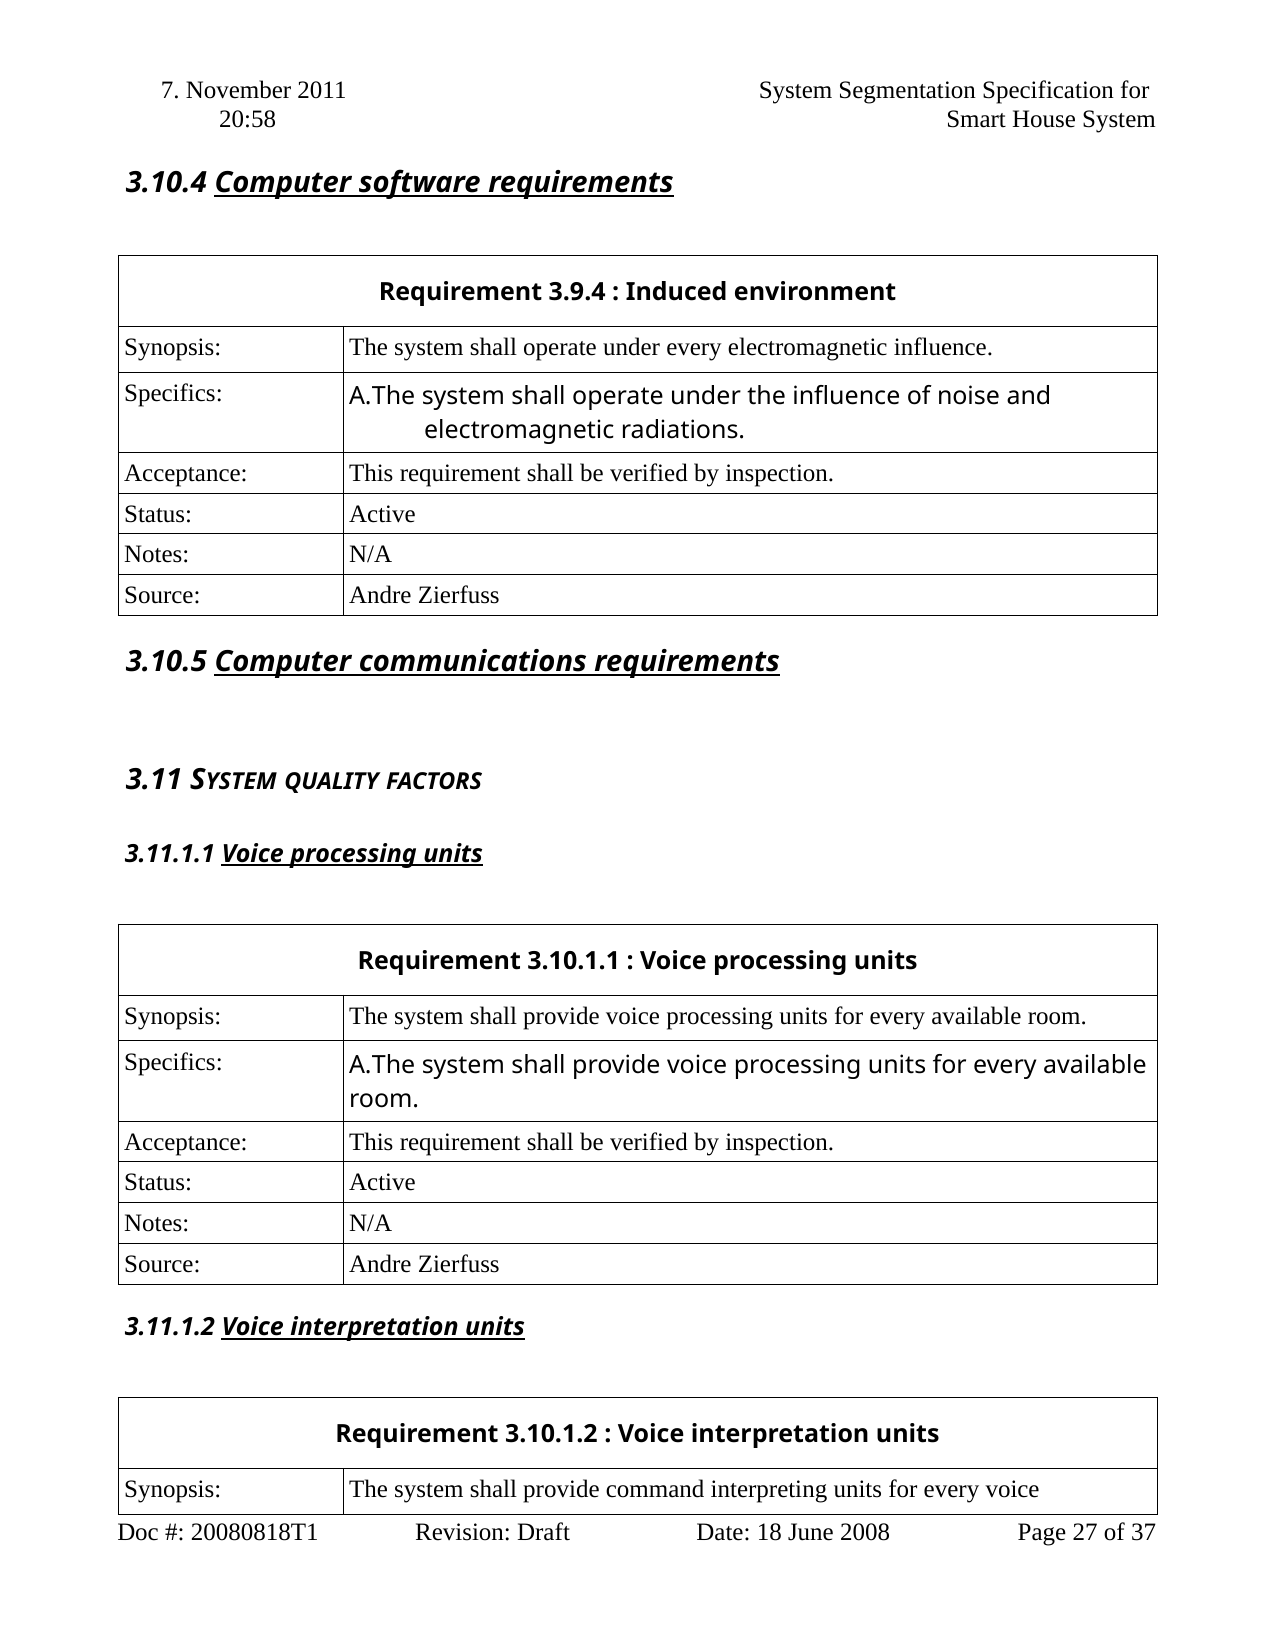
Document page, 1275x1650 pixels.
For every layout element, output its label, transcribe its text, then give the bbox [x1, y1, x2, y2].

table_cell N/A [344, 1203, 1157, 1243]
table_cell The system shall provide voice processing units for every available room. [344, 1041, 1157, 1121]
table_cell Andre Zierfuss [344, 1244, 1157, 1283]
table_cell Synopsis: [119, 327, 343, 372]
table_cell Status: [119, 1162, 343, 1202]
table_cell N/A [344, 534, 1157, 574]
table_cell Status: [119, 494, 343, 533]
table_cell Specifics: [119, 373, 343, 452]
table_cell Source: [119, 1244, 343, 1283]
table_header Requirement 3.10.1.2 : Voice interpretation units [119, 1398, 1157, 1468]
table_cell Acceptance: [119, 453, 343, 492]
table_cell This requirement shall be verified by inspection. [344, 1122, 1157, 1161]
table_cell Active [344, 494, 1157, 533]
subtitle Computer software requirements [118, 161, 1157, 201]
table_cell Specifics: [119, 1041, 343, 1121]
table_cell The system shall operate under the influence of noise and electromagnetic radiations. [344, 373, 1157, 452]
table_cell Synopsis: [119, 996, 343, 1040]
table_cell This requirement shall be verified by inspection. [344, 453, 1157, 492]
table_cell The system shall operate under every electromagnetic influence. [344, 327, 1157, 372]
table_cell Acceptance: [119, 1122, 343, 1161]
table_cell Source: [119, 575, 343, 614]
table_cell Active [344, 1162, 1157, 1202]
subtitle Voice interpretation units [118, 1309, 1157, 1343]
subtitle System quality factors [118, 758, 1157, 798]
subtitle Voice processing units [118, 836, 1157, 870]
table_cell The system shall provide command interpreting units for every voice [344, 1469, 1157, 1514]
table_cell Andre Zierfuss [344, 575, 1157, 614]
table_header Requirement 3.9.4 : Induced environment [119, 256, 1157, 326]
subtitle Computer communications requirements [118, 640, 1157, 680]
table_cell The system shall provide voice processing units for every available room. [344, 996, 1157, 1040]
table_cell Notes: [119, 534, 343, 574]
table_cell Notes: [119, 1203, 343, 1243]
table_header Requirement 3.10.1.1 : Voice processing units [119, 925, 1157, 994]
table_cell Synopsis: [119, 1469, 343, 1514]
